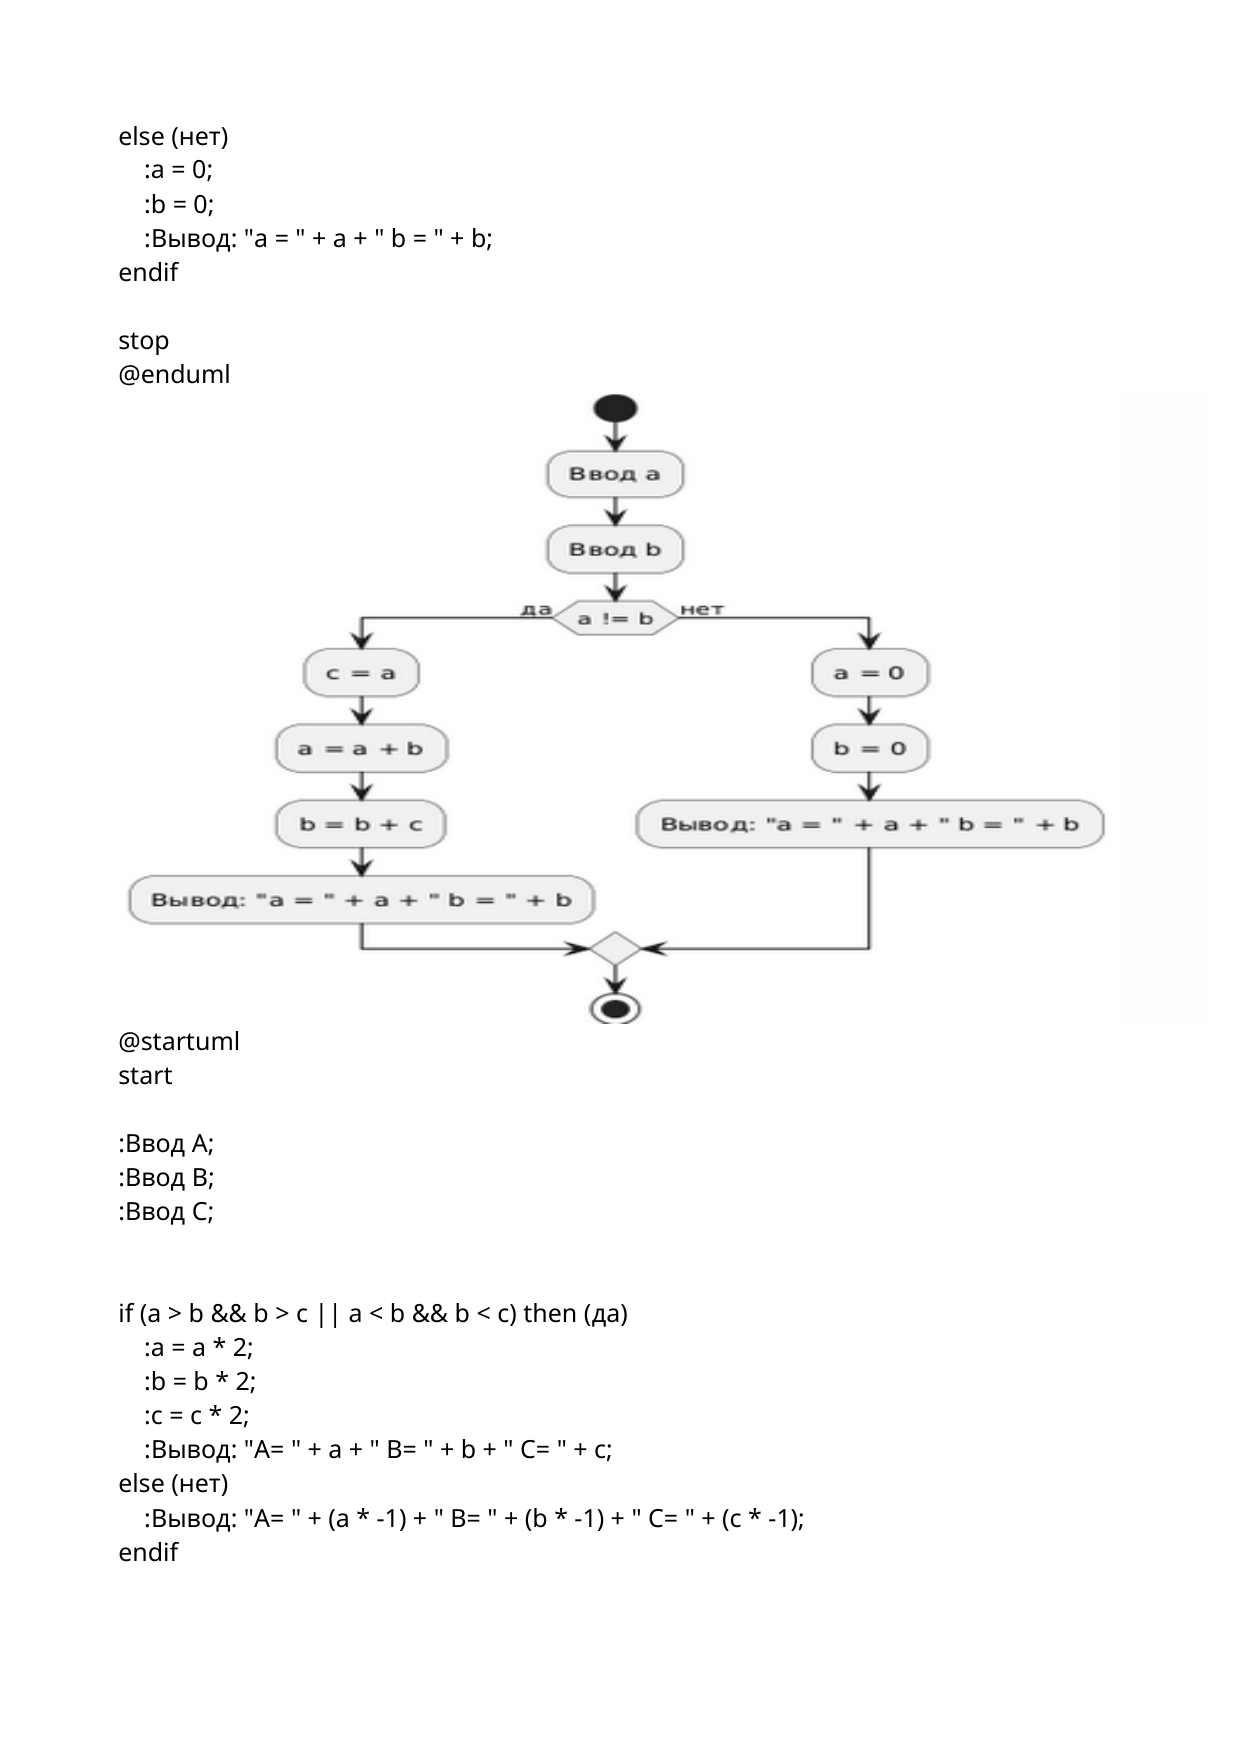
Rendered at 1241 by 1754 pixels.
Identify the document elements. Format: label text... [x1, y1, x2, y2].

text endif [118, 1534, 1122, 1568]
text endif [118, 254, 1122, 288]
text :Ввод C; [118, 1194, 1122, 1228]
text :a = a * 2; [118, 1330, 1122, 1364]
text else (нет) [118, 1466, 1122, 1500]
text :Ввод B; [118, 1159, 1122, 1194]
text :Вывод: "a = " + a + " b = " + b; [118, 220, 1122, 254]
text :b = b * 2; [118, 1364, 1122, 1398]
text if (a > b && b > c || a < b && b < c) then (да) [118, 1296, 1122, 1330]
text stop [118, 322, 1122, 357]
text :Вывод: "A= " + a + " B= " + b + " C= " + c; [118, 1432, 1122, 1466]
text :Вывод: "A= " + (a * -1) + " B= " + (b * -1) + " C= " + (c * -1); [118, 1500, 1122, 1534]
text else (нет) [118, 118, 1122, 152]
text start [118, 1057, 1122, 1091]
text :a = 0; [118, 152, 1122, 186]
text @startuml [118, 391, 1122, 1057]
text :Ввод A; [118, 1126, 1122, 1159]
text :b = 0; [118, 186, 1122, 220]
text :c = c * 2; [118, 1398, 1122, 1432]
text @enduml [118, 357, 1122, 391]
